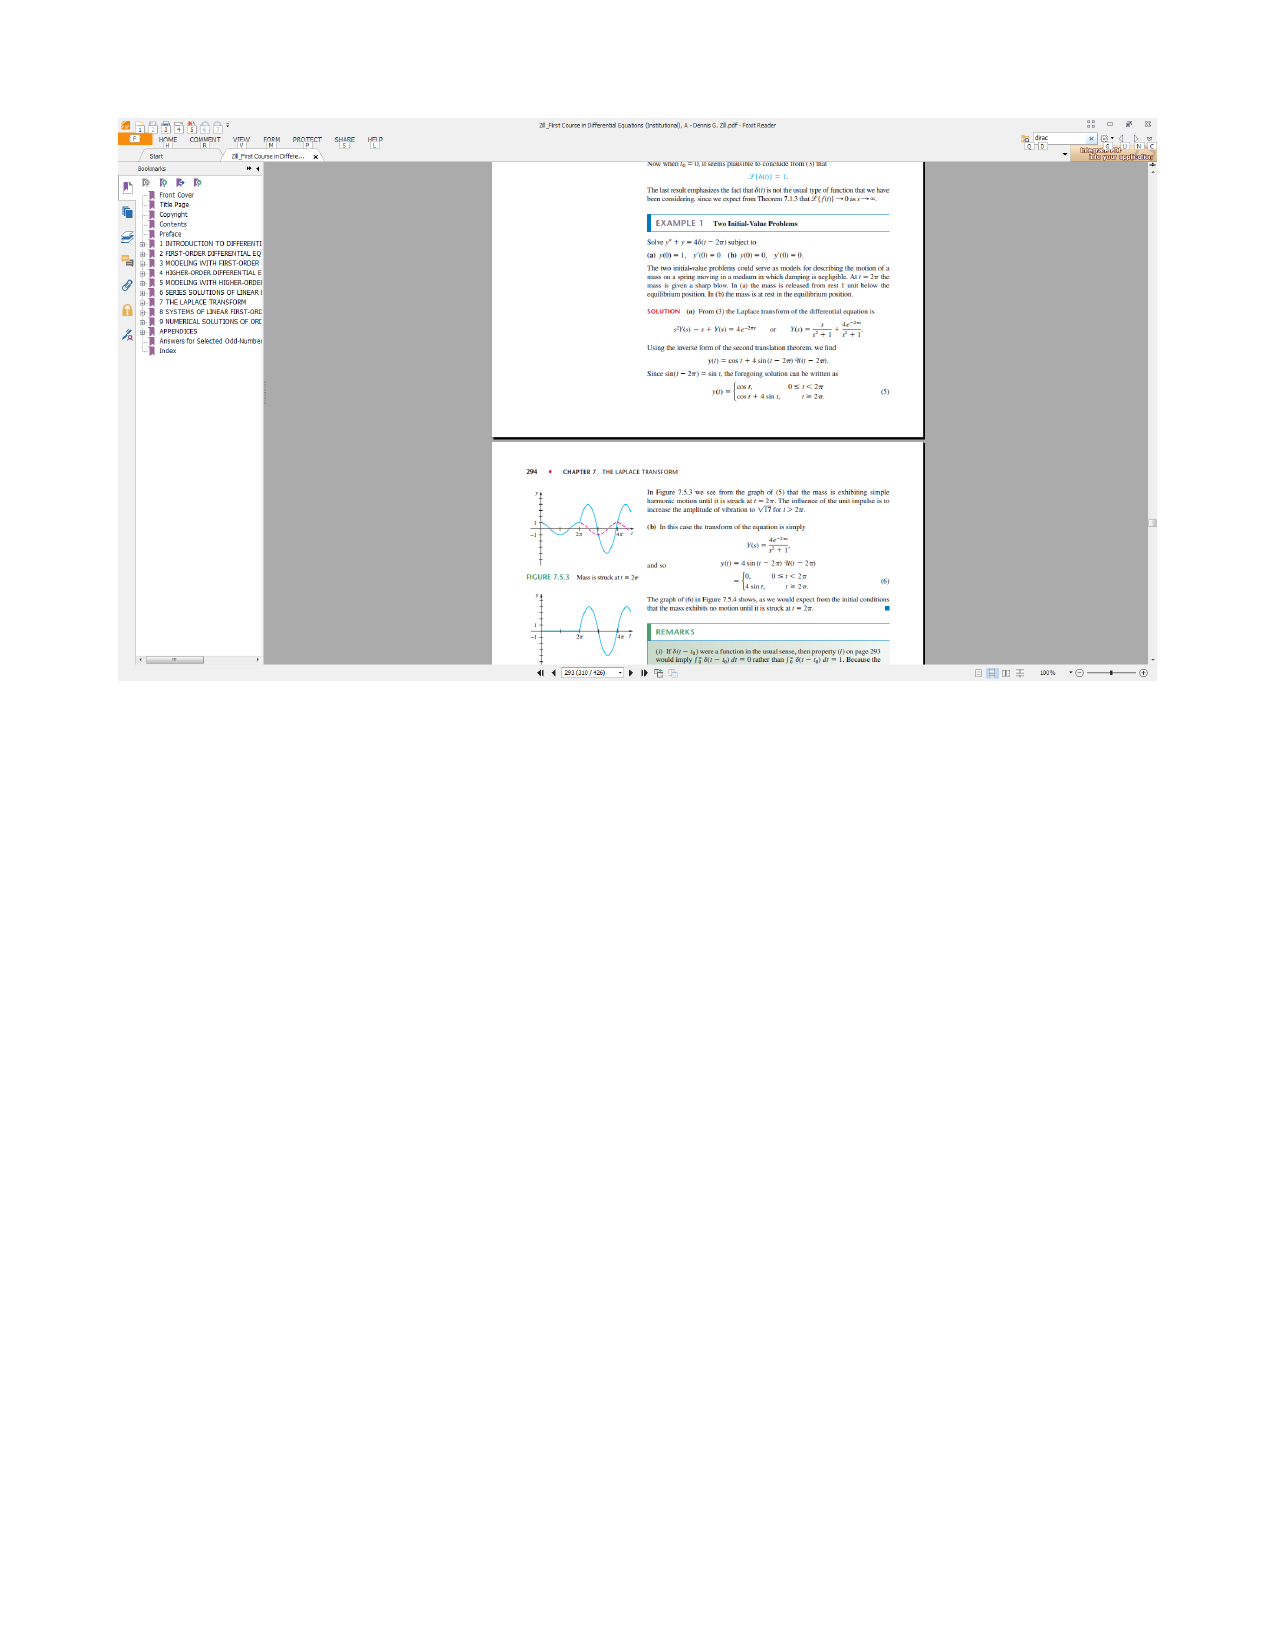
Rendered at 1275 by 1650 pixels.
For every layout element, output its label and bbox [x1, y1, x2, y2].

picture [118, 118, 1157, 681]
